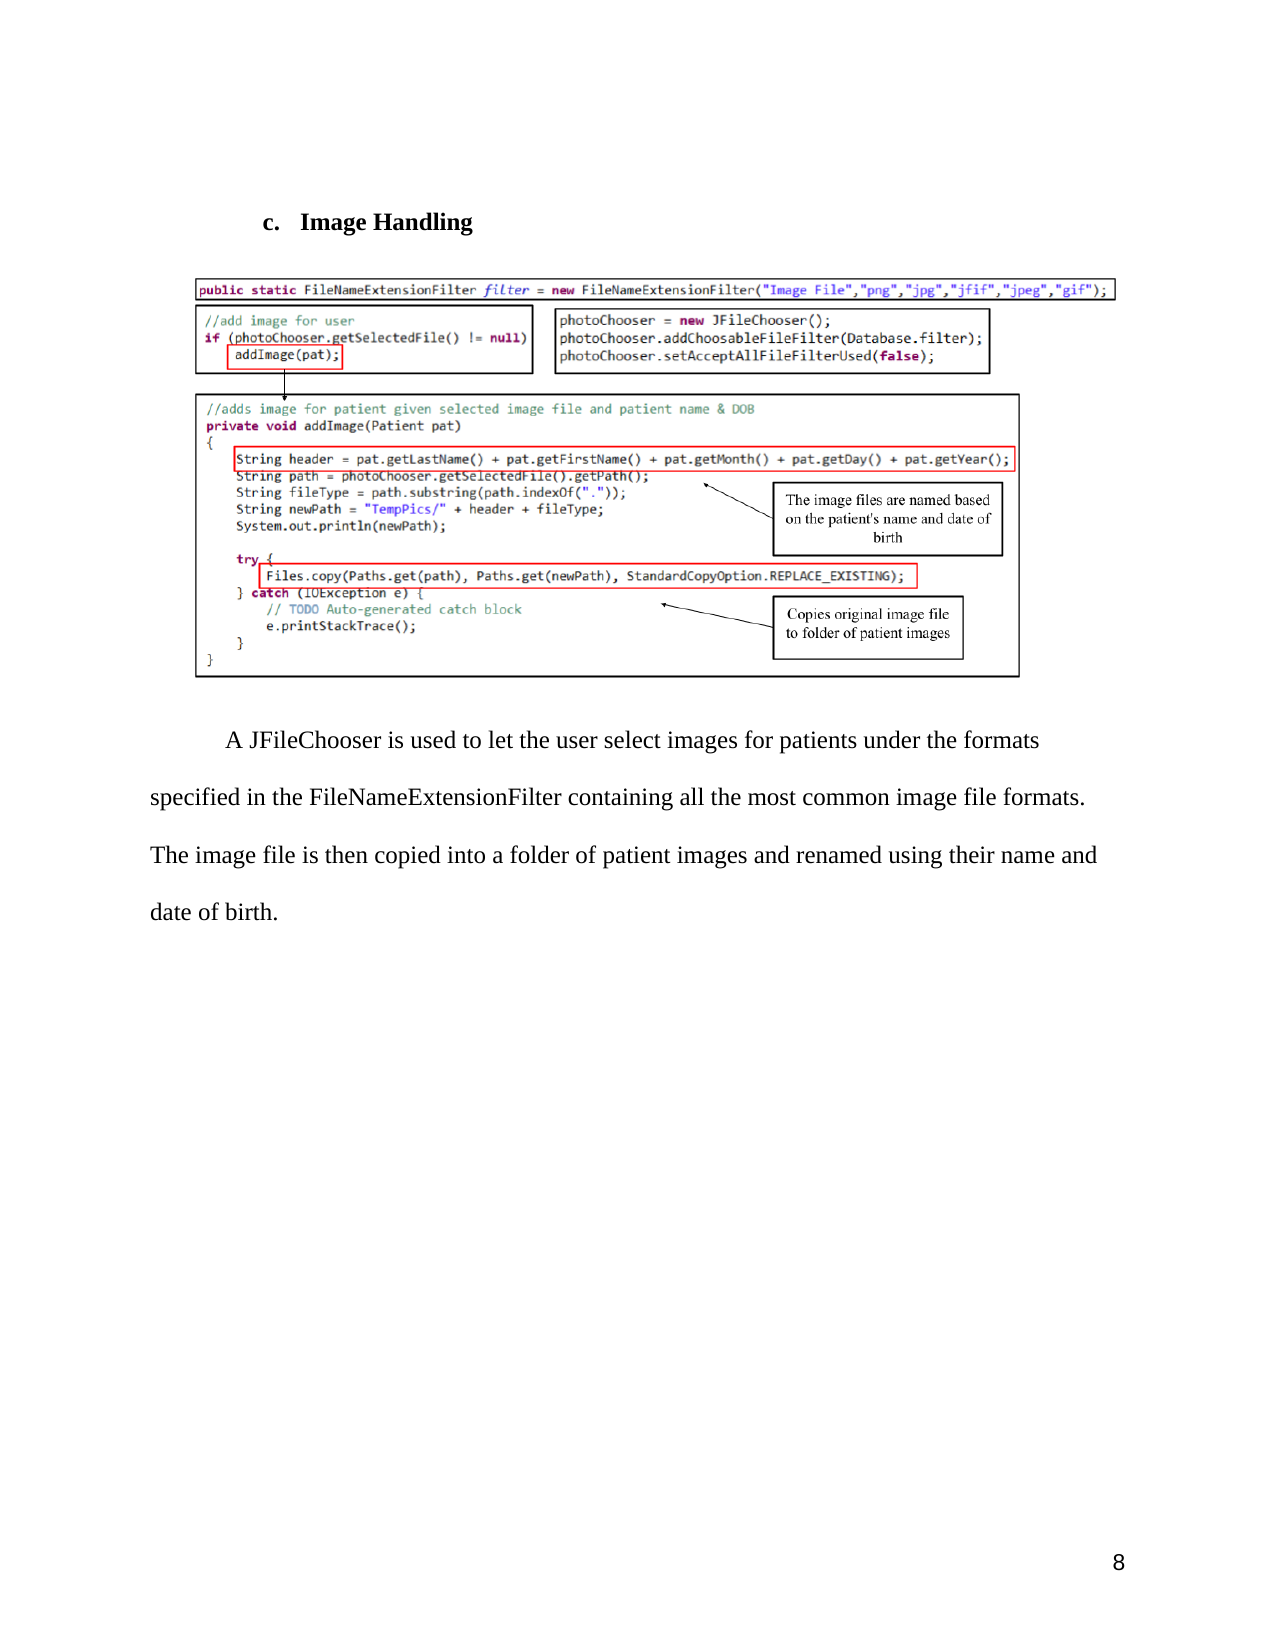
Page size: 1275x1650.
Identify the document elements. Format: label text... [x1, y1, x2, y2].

text A JFileChooser is used to let the user select images for patients under the formats specified in the FileNameExtensionFilter containing all the most common image file formats. The image file is then copied into a folder of patient images and renamed using their name and date of birth. [150, 725, 1125, 926]
picture [150, 263, 1125, 695]
list Image Handling [262, 207, 1125, 236]
